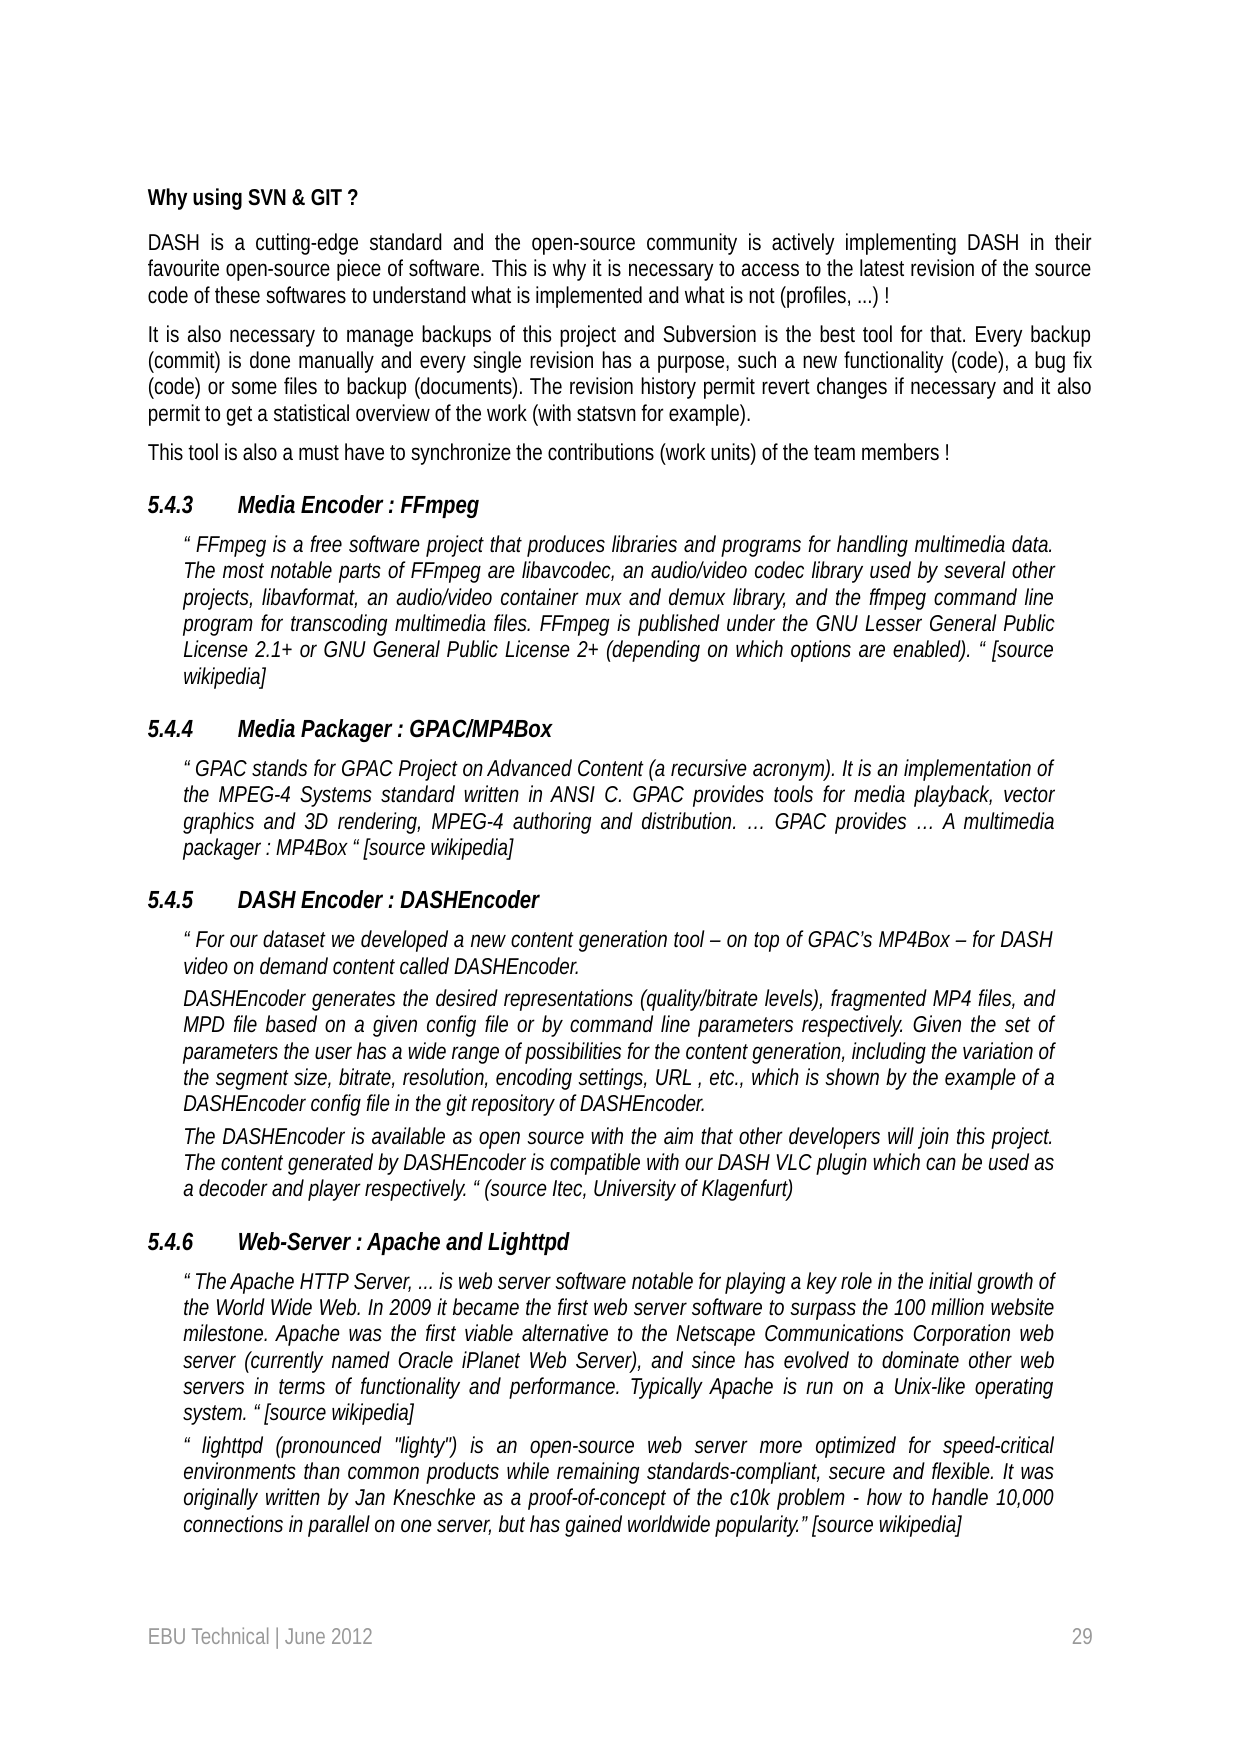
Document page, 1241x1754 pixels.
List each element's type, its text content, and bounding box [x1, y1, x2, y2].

text This tool is also a must have to synchronize the contributions (work units) of the team members ! [148, 438, 1093, 465]
text The DASHEncoder is available as open source with the aim that other developers will join this project. The content generated by DASHEncoder is compatible with our DASH VLC plugin which can be used as a decoder and player respectively. “ (source Itec, University of Klagenfurt) [183, 1123, 1057, 1202]
text “ FFmpeg is a free software project that produces libraries and programs for handling multimedia data. The most notable parts of FFmpeg are libavcodec, an audio/video codec library used by several other projects, libavformat, an audio/video container mux and demux library, and the ffmpeg command line program for transcoding multimedia files. FFmpeg is published under the GNU Lesser General Public License 2.1+ or GNU General Public License 2+ (depending on which options are enabled). “ [source wikipedia] [183, 531, 1057, 689]
subtitle Media Packager : GPAC/MP4Box [148, 714, 1093, 742]
text It is also necessary to manage backups of this project and Subversion is the best tool for that. Every backup (commit) is done manually and every single revision has a purpose, such a new functionality (code), a bug fix (code) or some files to backup (documents). The revision history permit revert changes if necessary and it also permit to get a statistical overview of the work (with statsvn for example). [148, 321, 1093, 426]
subtitle Media Encoder : FFmpeg [148, 490, 1093, 518]
text “ lighttpd (pronounced "lighty") is an open-source web server more optimized for speed-critical environments than common products while remaining standards-compliant, secure and flexible. It was originally written by Jan Kneschke as a proof-of-concept of the c10k problem - how to handle 10,000 connections in parallel on one server, but has gained worldwide popularity.” [source wikipedia] [183, 1432, 1057, 1537]
text “ GPAC stands for GPAC Project on Advanced Content (a recursive acronym). It is an implementation of the MPEG-4 Systems standard written in ANSI C. GPAC provides tools for media playback, vector graphics and 3D rendering, MPEG-4 authoring and distribution. … GPAC provides … A multimedia packager : MP4Box “ [source wikipedia] [183, 755, 1057, 860]
text DASH is a cutting-edge standard and the open-source community is actively implementing DASH in their favourite open-source piece of software. This is why it is necessary to access to the latest revision of the source code of these softwares to understand what is implemented and what is not (profiles, ...) ! [148, 229, 1093, 308]
text “ For our dataset we developed a new content generation tool – on top of GPAC’s MP4Box – for DASH video on demand content called DASHEncoder. [183, 926, 1057, 979]
text Why using SVN & GIT ? [148, 184, 1093, 211]
subtitle DASH Encoder : DASHEncoder [148, 885, 1093, 914]
text “ The Apache HTTP Server, ... is web server software notable for playing a key role in the initial growth of the World Wide Web. In 2009 it became the first web server software to surpass the 100 million website milestone. Apache was the first viable alternative to the Netscape Communications Corporation web server (currently named Oracle iPlanet Web Server), and since has evolved to dominate other web servers in terms of functionality and performance. Typically Apache is run on a Unix-like operating system. “ [source wikipedia] [183, 1268, 1057, 1426]
text DASHEncoder generates the desired representations (quality/bitrate levels), fragmented MP4 files, and MPD file based on a given config file or by command line parameters respectively. Given the set of parameters the user has a wide range of possibilities for the content generation, including the variation of the segment size, bitrate, resolution, encoding settings, URL , etc., which is shown by the example of a DASHEncoder config file in the git repository of DASHEncoder. [183, 985, 1057, 1117]
subtitle Web-Server : Apache and Lighttpd [148, 1227, 1093, 1255]
